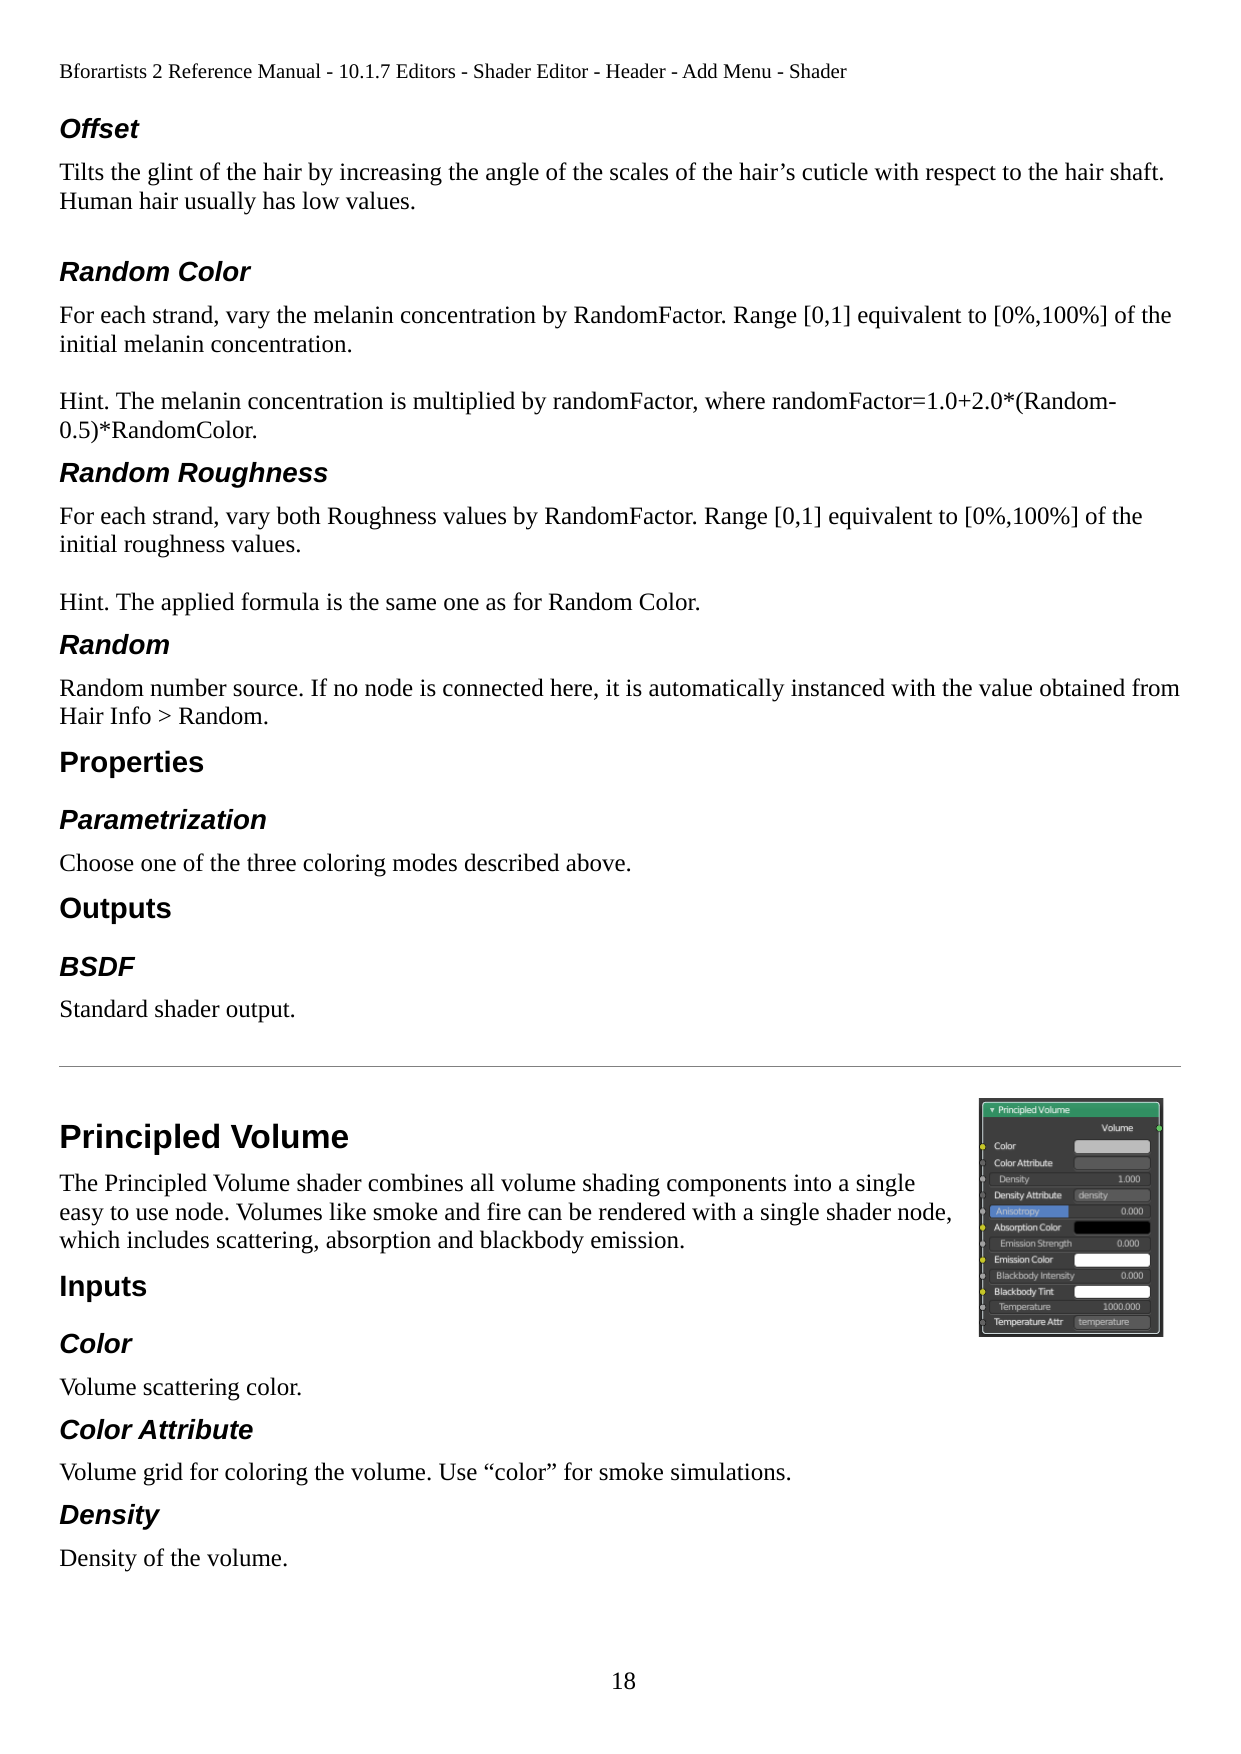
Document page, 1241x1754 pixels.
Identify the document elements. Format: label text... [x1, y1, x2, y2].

subtitle Random Roughness [59, 456, 1181, 488]
text Density of the volume. [59, 1543, 1181, 1572]
subtitle Offset [59, 113, 1181, 144]
subtitle Color [59, 1327, 1181, 1359]
text Hint. The applied formula is the same one as for Random Color. [59, 587, 1181, 616]
subtitle Random Color [59, 256, 1181, 288]
picture [978, 1098, 1164, 1337]
text The Principled Volume shader combines all volume shading components into a single easy to use node. Volumes like smoke and fire can be rendered with a single shader node, which includes scattering, absorption and blackbody emission. [59, 1168, 978, 1254]
text Tilts the glint of the hair by increasing the angle of the scales of the hair’s cuticle with respect to the hair shaft. Human hair usually has low values. [59, 157, 1181, 214]
text Hint. The melanin concentration is multiplied by randomFactor, where randomFactor=1.0+2.0*(Random-0.5)*RandomColor. [59, 386, 1181, 444]
subtitle Random [59, 628, 1181, 660]
subtitle Properties [59, 745, 1181, 778]
text Volume grid for coloring the volume. Use “color” for smoke simulations. [59, 1457, 1181, 1486]
text Choose one of the three coloring modes described above. [59, 848, 1181, 877]
text For each strand, vary both Roughness values by RandomFactor. Range [0,1] equivalent to [0%,100%] of the initial roughness values. [59, 501, 1181, 558]
subtitle [1164, 1269, 1181, 1302]
text Random number source. If no node is connected here, it is automatically instanced with the value obtained from Hair Info > Random. [59, 673, 1181, 730]
subtitle [1164, 1117, 1181, 1155]
text Volume scattering color. [59, 1372, 1181, 1401]
subtitle Inputs [59, 1269, 978, 1302]
subtitle Color Attribute [59, 1413, 1181, 1445]
subtitle Outputs [59, 891, 1181, 925]
subtitle Principled Volume [59, 1117, 978, 1155]
text For each strand, vary the melanin concentration by RandomFactor. Range [0,1] equivalent to [0%,100%] of the initial melanin concentration. [59, 300, 1181, 358]
subtitle Parametrization [59, 803, 1181, 835]
subtitle BSDF [59, 950, 1181, 982]
text Standard shader output. [59, 994, 1181, 1023]
subtitle Density [59, 1499, 1181, 1531]
